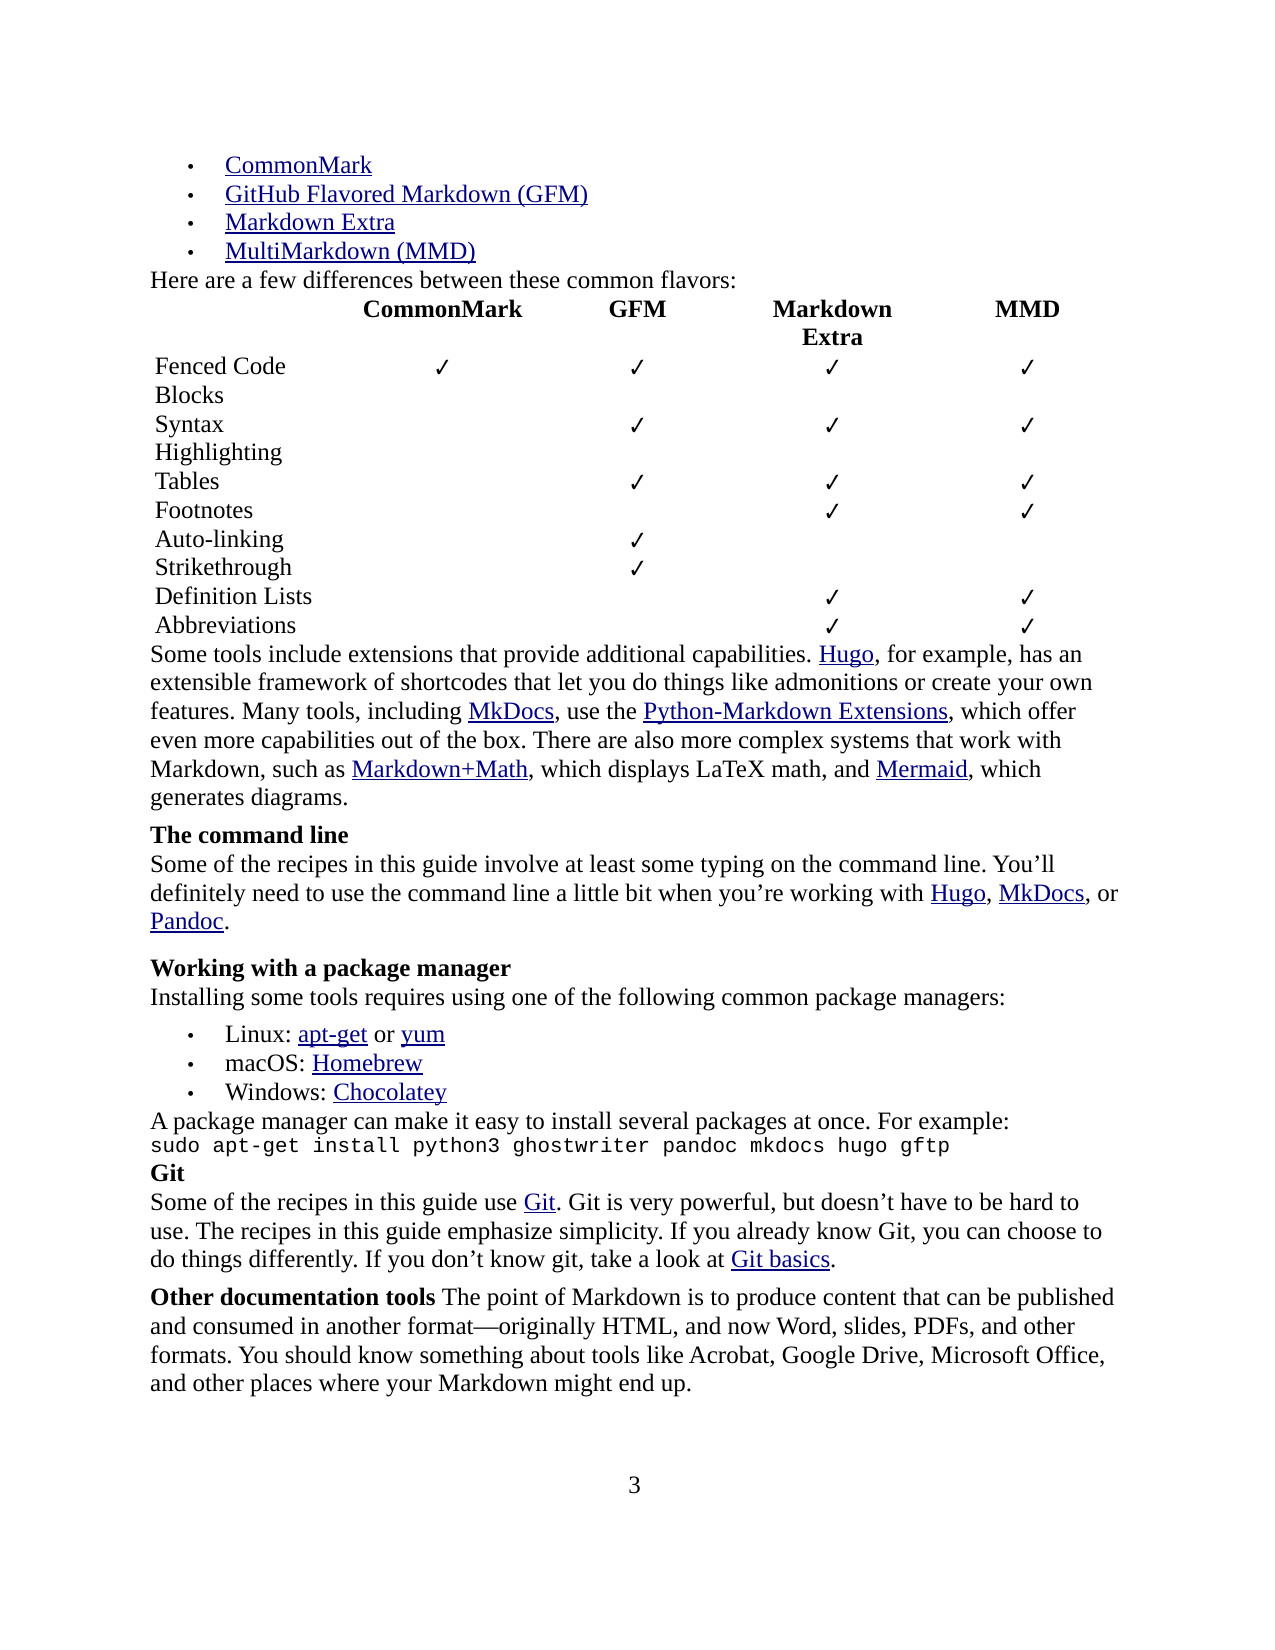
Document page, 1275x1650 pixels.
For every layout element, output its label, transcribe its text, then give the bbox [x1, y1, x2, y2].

table_header MMD [930, 294, 1125, 351]
table_cell [930, 524, 1125, 552]
table_cell ✔ [540, 351, 735, 409]
text sudo apt-get install python3 ghostwriter pandoc mkdocs hugo gftp [150, 1134, 1125, 1158]
table_header CommonMark [345, 294, 540, 351]
table_cell [735, 524, 930, 552]
table_cell Fenced Code Blocks [150, 351, 345, 409]
table_cell [345, 610, 540, 639]
table_cell ✔ [930, 495, 1125, 524]
text The command line Some of the recipes in this guide involve at least some typing on the command line. You’ll definitely need to use the command line a little bit when you’re working with Hugo, MkDocs, or Pandoc. [150, 820, 1125, 935]
table_cell [345, 524, 540, 552]
table_cell Syntax Highlighting [150, 409, 345, 466]
table_cell ✔ [735, 495, 930, 524]
table_cell ✔ [930, 581, 1125, 610]
text Some tools include extensions that provide additional capabilities. Hugo, for example, has an extensible framework of shortcodes that let you do things like admonitions or create your own features. Many tools, including MkDocs, use the Python-Markdown Extensions, which offer even more capabilities out of the box. There are also more complex systems that work with Markdown, such as Markdown+Math, which displays LaTeX math, and Mermaid, which generates diagrams. [150, 639, 1125, 811]
table_cell ✔ [540, 466, 735, 495]
table_cell [345, 581, 540, 610]
table_cell Definition Lists [150, 581, 345, 610]
table_cell [345, 495, 540, 524]
list Windows: Chocolatey [187, 1077, 1125, 1106]
table_cell [735, 553, 930, 581]
table_cell ✔ [735, 610, 930, 639]
table_cell ✔ [930, 409, 1125, 466]
table_cell Strikethrough [150, 553, 345, 581]
table_cell [540, 581, 735, 610]
table_cell Tables [150, 466, 345, 495]
table_cell ✔ [930, 351, 1125, 409]
table_cell ✔ [735, 466, 930, 495]
list GitHub Flavored Markdown (GFM) [187, 179, 1125, 207]
table_header GFM [540, 294, 735, 351]
list MultiMarkdown (MMD) [187, 236, 1125, 265]
table_cell ✔ [735, 581, 930, 610]
table_header [150, 294, 345, 351]
table_cell [540, 495, 735, 524]
list Markdown Extra [187, 207, 1125, 236]
table_cell ✔ [930, 466, 1125, 495]
table_cell [540, 610, 735, 639]
list Linux: apt-get or yum [187, 1019, 1125, 1048]
table_cell ✔ [735, 409, 930, 466]
table_cell ✔ [540, 409, 735, 466]
table_cell Footnotes [150, 495, 345, 524]
table_cell ✔ [345, 351, 540, 409]
table_cell ✔ [540, 524, 735, 552]
text Working with a package manager Installing some tools requires using one of the following common package managers: [150, 953, 1125, 1011]
text Git Some of the recipes in this guide use Git. Git is very powerful, but doesn’t have to be hard to use. The recipes in this guide emphasize simplicity. If you already know Git, you can choose to do things differently. If you don’t know git, take a look at Git basics. [150, 1158, 1125, 1273]
list macOS: Homebrew [187, 1048, 1125, 1077]
table_cell Auto-linking [150, 524, 345, 552]
table_cell ✔ [540, 553, 735, 581]
text A package manager can make it easy to install several packages at once. For example: [150, 1106, 1125, 1134]
table_cell Abbreviations [150, 610, 345, 639]
table_cell [345, 409, 540, 466]
table_cell [345, 466, 540, 495]
list CommonMark [187, 150, 1125, 179]
table_cell [930, 553, 1125, 581]
text Here are a few differences between these common flavors: [150, 265, 1125, 294]
table_header Markdown Extra [735, 294, 930, 351]
text Other documentation tools The point of Markdown is to produce content that can be published and consumed in another format—originally HTML, and now Word, slides, PDFs, and other formats. You should know something about tools like Acrobat, Google Drive, Microsoft Office, and other places where your Markdown might end up. [150, 1282, 1125, 1397]
table_cell ✔ [930, 610, 1125, 639]
table_cell [345, 553, 540, 581]
table_cell ✔ [735, 351, 930, 409]
